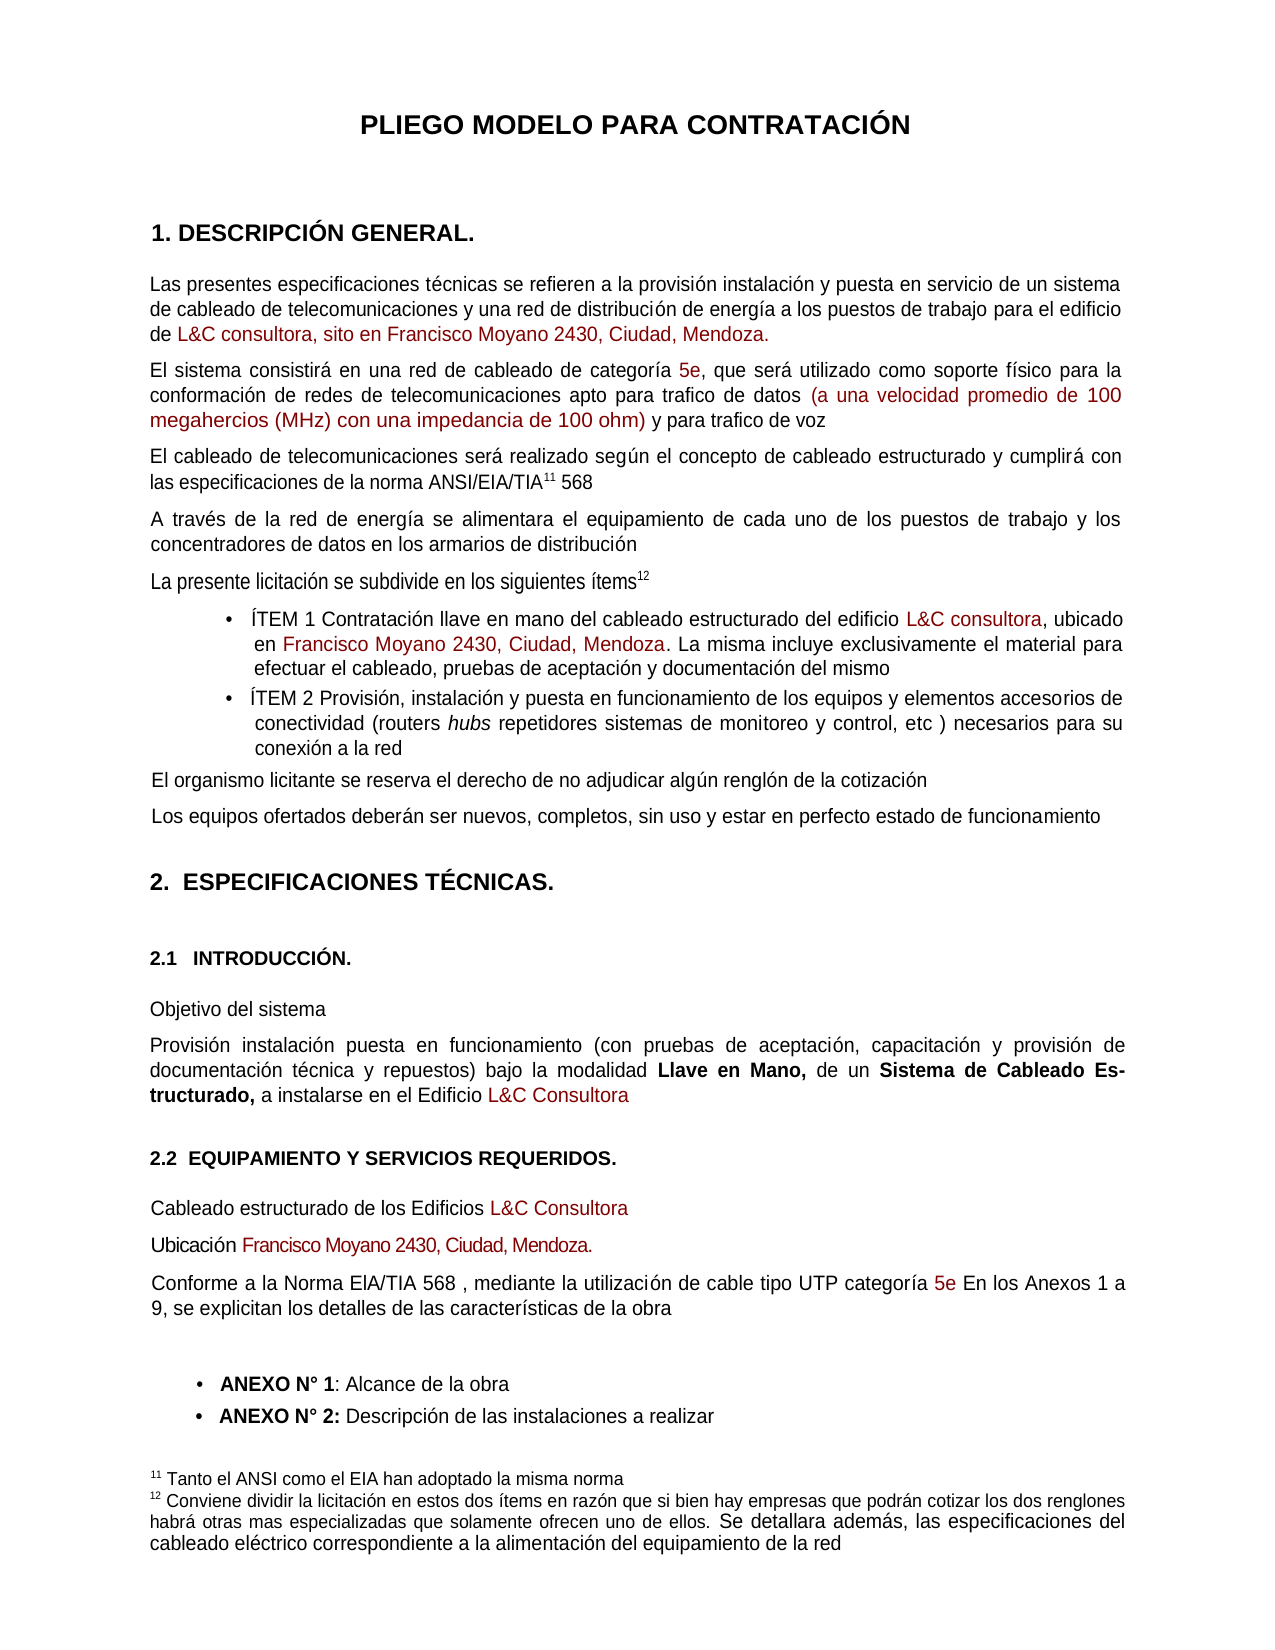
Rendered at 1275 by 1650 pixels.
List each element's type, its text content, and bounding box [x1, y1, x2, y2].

text • ANEXO N° 2: Descripción de las instalaciones a realizar [195, 1403, 1126, 1427]
text El organismo licitante se reserva el derecho de no adjudicar algún renglón de la cotización [151, 768, 1126, 792]
text Los equipos ofertados deberán ser nuevos, completos, sin uso y estar en perfecto estado de funciona­miento [151, 804, 1124, 829]
text La presente licitación se subdivide en los siguientes ítems12 [150, 568, 1126, 594]
text Objetivo del sistema [149, 997, 1126, 1021]
text 11 Tanto el ANSI como el EIA han adoptado la misma norma [150, 1468, 1126, 1490]
text El cableado de telecomunicaciones será realizado según el concepto de cableado estructurado y cumplirá con las especificaciones de la norma ANSI/EIA/TIA11 568 [149, 443, 1122, 494]
text Conforme a la Norma ElA/TIA 568 , mediante la utilización de cable tipo UTP categoría 5e En los Anexos 1 a 9, se explicitan los detalles de las características de la obra [151, 1271, 1126, 1320]
text Las presentes especificaciones técnicas se refieren a la provisión instalación y puesta en servicio de un sistema de cableado de telecomunicaciones y una red de distribución de energía a los puestos de trabajo para el edificio de L&C consultora, sito en Francisco Moyano 2430, Ciudad, Mendoza. [149, 272, 1122, 346]
text El sistema consistirá en una red de cableado de categoría 5e, que será utilizado como soporte físico para la conformación de redes de telecomunicaciones apto para trafico de datos (a una velocidad promedio de 100 megahercios (MHz) con una impedancia de 100 ohm) y para trafico de voz [149, 358, 1122, 432]
text A través de la red de energía se alimentara el equipamiento de cada uno de los puestos de trabajo y los concentradores de datos en los armarios de distribución [150, 507, 1122, 556]
text 2. ESPECIFICACIONES TÉCNICAS. [149, 868, 1126, 895]
text 2.2 EQUIPAMIENTO Y SERVICIOS REQUERIDOS. [149, 1147, 1126, 1169]
text Cableado estructurado de los Edificios L&C Consultora Ubicación Francisco Moyano 2430, Ciudad, Mendoza. [150, 1185, 631, 1260]
text • ÍTEM 1 Contratación llave en mano del cableado estructurado del edificio L&C consultora, ubicado en Francisco Moyano 2430, Ciudad, Mendoza. La misma incluye exclusivamente el material para efectuar el cableado, prue­bas de aceptación y documentación del mismo [225, 606, 1123, 681]
text Provisión instalación puesta en funcionamiento (con pruebas de aceptación, capacitación y provisión de documentación técnica y repuestos) bajo la modalidad Llave en Mano, de un Sistema de Cableado Es­tructurado, a instalarse en el Edificio L&C Consultora [149, 1033, 1125, 1107]
text 1. DESCRIPCIÓN GENERAL. [151, 219, 1126, 247]
text • ÍTEM 2 Provisión, instalación y puesta en funcionamiento de los equipos y elementos acceso­rios de conectividad (routers hubs repetidores sistemas de monitoreo y control, etc ) necesa­rios para su conexión a la red [225, 686, 1123, 760]
text • ANEXO N° 1: Alcance de la obra [196, 1372, 1126, 1396]
text 2.1 INTRODUCCIÓN. [149, 947, 1126, 970]
text 12 Conviene dividir la licitación en estos dos ítems en razón que si bien hay empresas que podrán cotizar los dos renglones habrá otras mas especializadas que solamente ofrecen uno de ellos. Se detallara además, las especificaciones del cableado eléctrico correspondiente a la alimenta­ción del equipamiento de la red [149, 1490, 1126, 1555]
text PLIEGO MODELO PARA CONTRATACIÓN [149, 109, 1122, 140]
